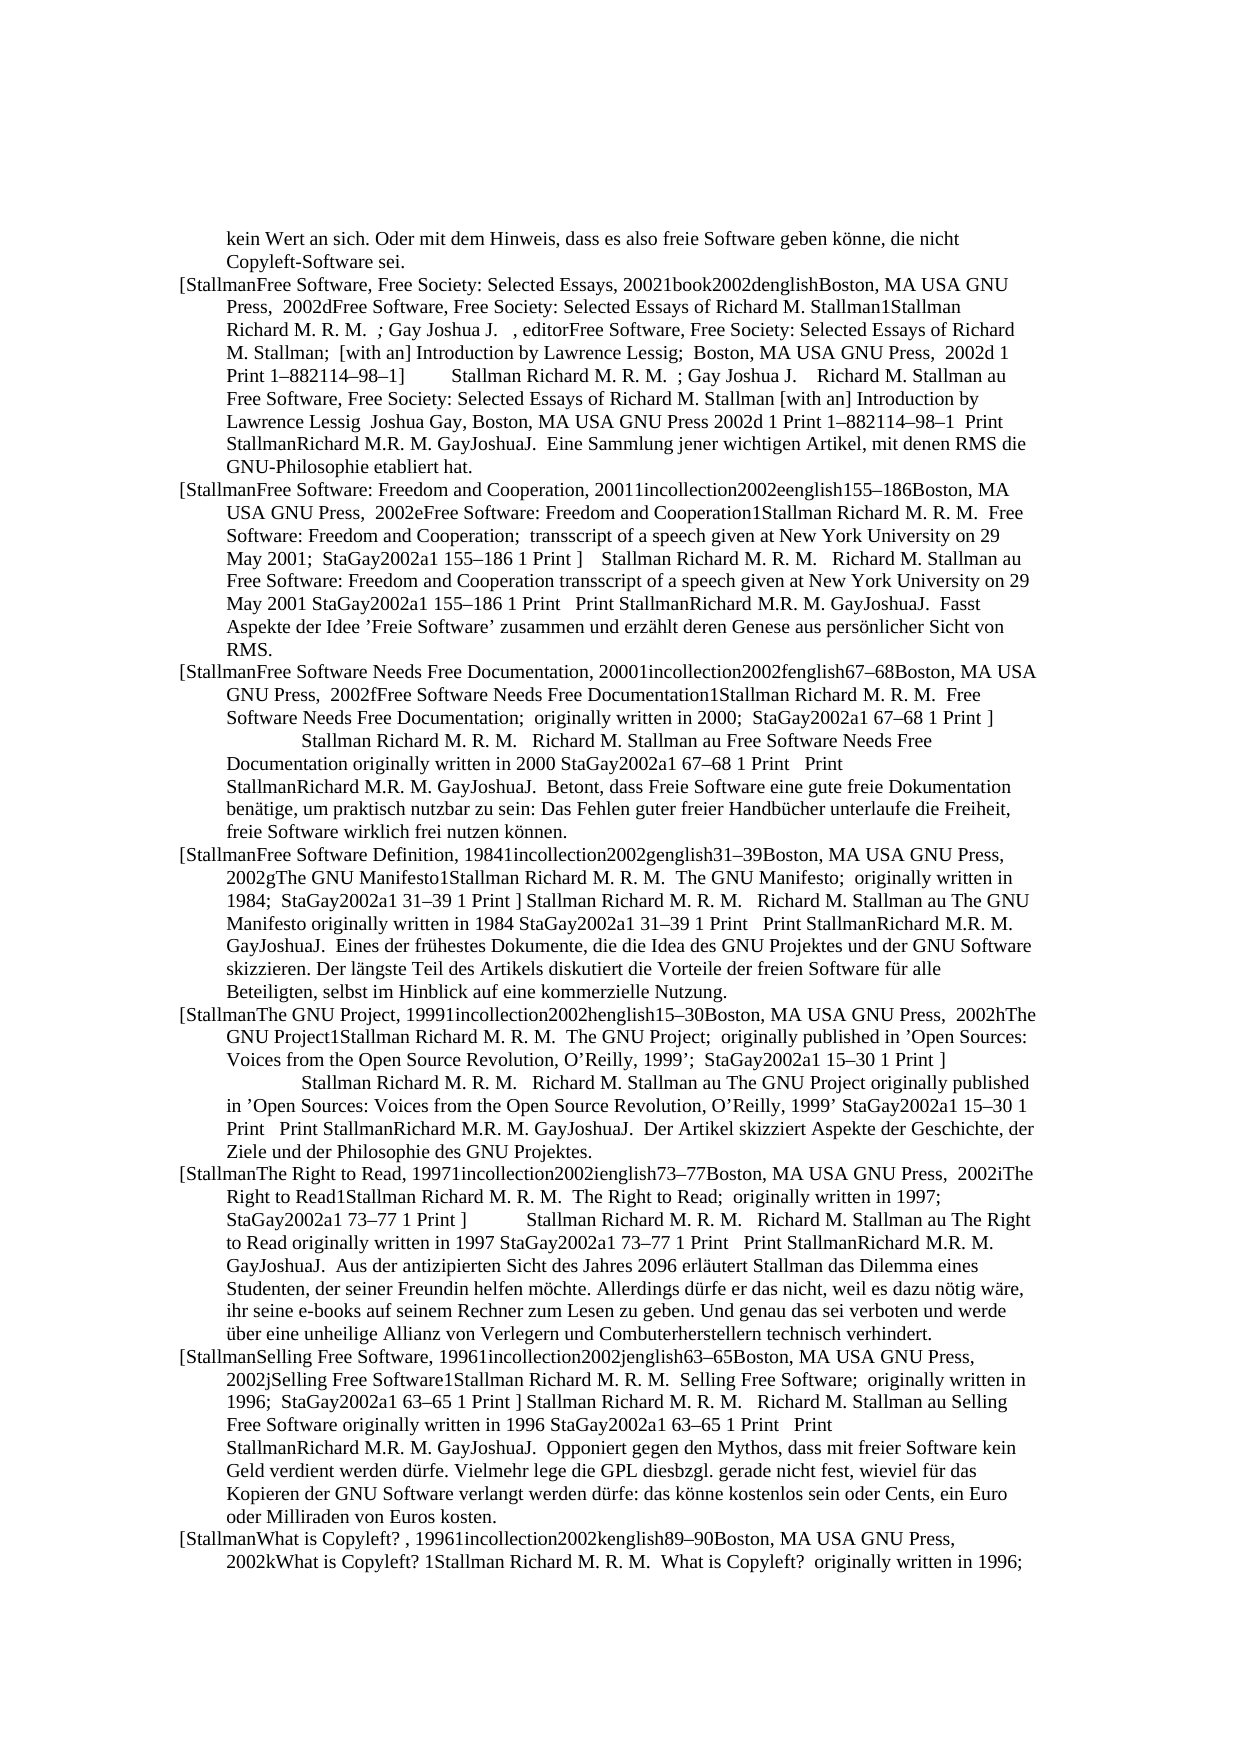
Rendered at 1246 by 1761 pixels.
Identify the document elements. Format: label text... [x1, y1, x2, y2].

text [StallmanFree Software Needs Free Documentation, 20001incollection2002fenglish67–68Boston, MA USA GNU Press, 2002fFree Software Needs Free Documentation1Stallman Richard M. R. M. Free Software Needs Free Documentation; originally written in 2000; StaGay2002a1 67–68 1 Print ] Stallman Richard M. R. M. Richard M. Stallman au Free Software Needs Free Documentation originally written in 2000 StaGay2002a1 67–68 1 Print Print StallmanRichard M.R. M. GayJoshuaJ. Betont, dass Freie Software eine gute freie Dokumentation benätige, um praktisch nutzbar zu sein: Das Fehlen guter freier Handbücher unterlaufe die Freiheit, freie Software wirklich frei nutzen können. [179, 661, 1037, 843]
text [StallmanFree Software Definition, 19841incollection2002genglish31–39Boston, MA USA GNU Press, 2002gThe GNU Manifesto1Stallman Richard M. R. M. The GNU Manifesto; originally written in 1984; StaGay2002a1 31–39 1 Print ] Stallman Richard M. R. M. Richard M. Stallman au The GNU Manifesto originally written in 1984 StaGay2002a1 31–39 1 Print Print StallmanRichard M.R. M. GayJoshuaJ. Eines der frühestes Dokumente, die die Idea des GNU Projektes und der GNU Software skizzieren. Der längste Teil des Artikels diskutiert die Vorteile der freien Software für alle Beteiligten, selbst im Hinblick auf eine kommerzielle Nutzung. [179, 843, 1037, 1003]
text [StallmanFree Software: Freedom and Cooperation, 20011incollection2002eenglish155–186Boston, MA USA GNU Press, 2002eFree Software: Freedom and Cooperation1Stallman Richard M. R. M. Free Software: Freedom and Cooperation; transscript of a speech given at New York University on 29 May 2001; StaGay2002a1 155–186 1 Print ] Stallman Richard M. R. M. Richard M. Stallman au Free Software: Freedom and Cooperation transscript of a speech given at New York University on 29 May 2001 StaGay2002a1 155–186 1 Print Print StallmanRichard M.R. M. GayJoshuaJ. Fasst Aspekte der Idee ’Freie Software’ zusammen und erzählt deren Genese aus persönlicher Sicht von RMS. [179, 478, 1037, 661]
text [StallmanThe GNU Project, 19991incollection2002henglish15–30Boston, MA USA GNU Press, 2002hThe GNU Project1Stallman Richard M. R. M. The GNU Project; originally published in ’Open Sources: Voices from the Open Source Revolution, O’Reilly, 1999’; StaGay2002a1 15–30 1 Print ] Stallman Richard M. R. M. Richard M. Stallman au The GNU Project originally published in ’Open Sources: Voices from the Open Source Revolution, O’Reilly, 1999’ StaGay2002a1 15–30 1 Print Print StallmanRichard M.R. M. GayJoshuaJ. Der Artikel skizziert Aspekte der Geschichte, der Ziele und der Philosophie des GNU Projektes. [179, 1003, 1037, 1162]
text [StallmanSelling Free Software, 19961incollection2002jenglish63–65Boston, MA USA GNU Press, 2002jSelling Free Software1Stallman Richard M. R. M. Selling Free Software; originally written in 1996; StaGay2002a1 63–65 1 Print ] Stallman Richard M. R. M. Richard M. Stallman au Selling Free Software originally written in 1996 StaGay2002a1 63–65 1 Print Print StallmanRichard M.R. M. GayJoshuaJ. Opponiert gegen den Mythos, dass mit freier Software kein Geld verdient werden dürfe. Vielmehr lege die GPL diesbzgl. gerade nicht fest, wieviel für das Kopieren der GNU Software verlangt werden dürfe: das könne kostenlos sein oder Cents, ein Euro oder Milliraden von Euros kosten. [179, 1345, 1037, 1527]
text [StallmanFree Software, Free Society: Selected Essays, 20021book2002denglishBoston, MA USA GNU Press, 2002dFree Software, Free Society: Selected Essays of Richard M. Stallman1Stallman Richard M. R. M. ; Gay Joshua J. , editorFree Software, Free Society: Selected Essays of Richard M. Stallman; [with an] Introduction by Lawrence Lessig; Boston, MA USA GNU Press, 2002d 1 Print 1–882114–98–1] Stallman Richard M. R. M. ; Gay Joshua J. Richard M. Stallman au Free Software, Free Society: Selected Essays of Richard M. Stallman [with an] Introduction by Lawrence Lessig Joshua Gay, Boston, MA USA GNU Press 2002d 1 Print 1–882114–98–1 Print StallmanRichard M.R. M. GayJoshuaJ. Eine Sammlung jener wichtigen Artikel, mit denen RMS die GNU-Philosophie etabliert hat. [179, 273, 1037, 478]
text [StallmanThe Right to Read, 19971incollection2002ienglish73–77Boston, MA USA GNU Press, 2002iThe Right to Read1Stallman Richard M. R. M. The Right to Read; originally written in 1997; StaGay2002a1 73–77 1 Print ] Stallman Richard M. R. M. Richard M. Stallman au The Right to Read originally written in 1997 StaGay2002a1 73–77 1 Print Print StallmanRichard M.R. M. GayJoshuaJ. Aus der antizipierten Sicht des Jahres 2096 erläutert Stallman das Dilemma eines Studenten, der seiner Freundin helfen möchte. Allerdings dürfe er das nicht, weil es dazu nötig wäre, ihr seine e-books auf seinem Rechner zum Lesen zu geben. Und genau das sei verboten und werde über eine unheilige Allianz von Verlegern und Combuterherstellern technisch verhindert. [179, 1162, 1037, 1345]
text kein Wert an sich. Oder mit dem Hinweis, dass es also freie Software geben könne, die nicht Copyleft-Software sei. [179, 227, 1037, 273]
text [StallmanWhat is Copyleft? , 19961incollection2002kenglish89–90Boston, MA USA GNU Press, 2002kWhat is Copyleft? 1Stallman Richard M. R. M. What is Copyleft? originally written in 1996; [179, 1527, 1037, 1573]
